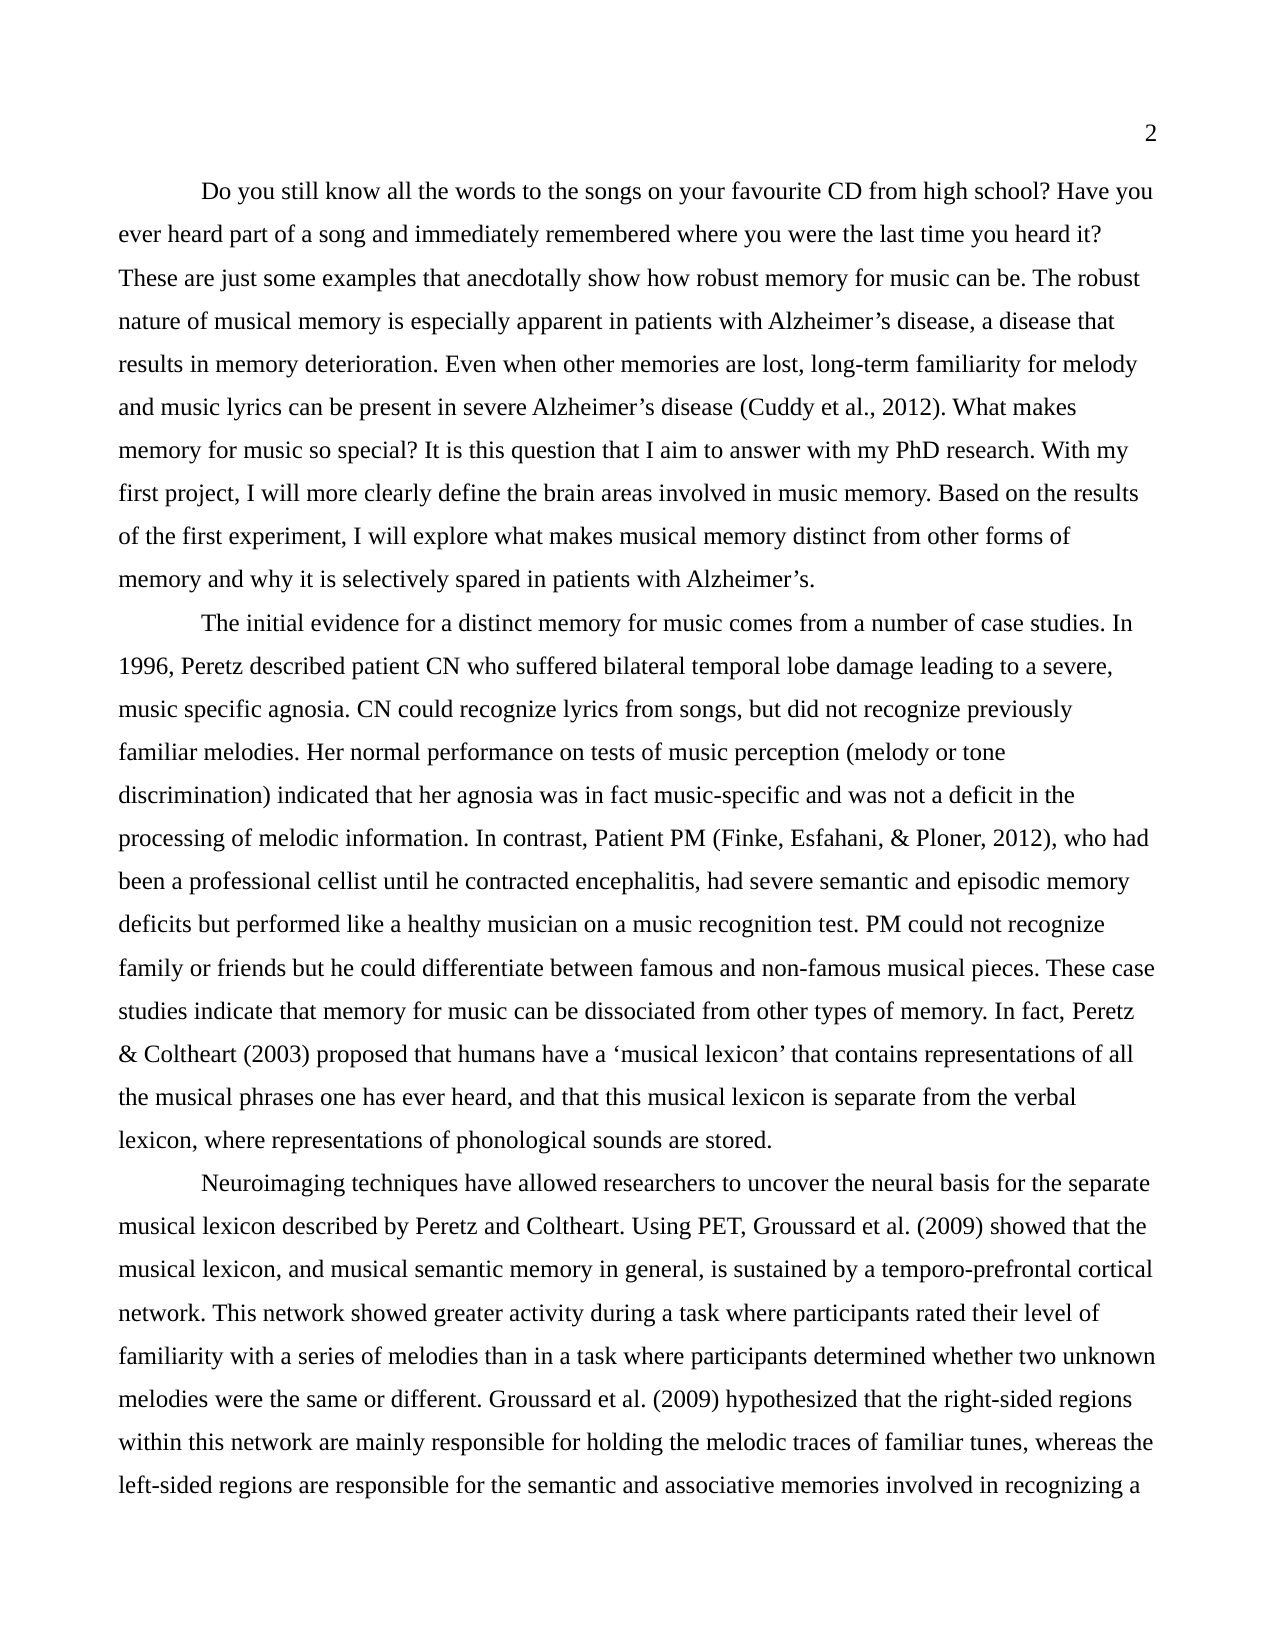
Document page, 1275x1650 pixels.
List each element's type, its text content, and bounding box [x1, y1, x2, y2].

text Do you still know all the words to the songs on your favourite CD from high school? Have you ever heard part of a song and immediately remembered where you were the last time you heard it? These are just some examples that anecdotally show how robust memory for music can be. The robust nature of musical memory is especially apparent in patients with Alzheimer’s disease, a disease that results in memory deterioration. Even when other memories are lost, long-term familiarity for melody and music lyrics can be present in severe Alzheimer’s disease (Cuddy et al., 2012)⁠. What makes memory for music so special? It is this question that I aim to answer with my PhD research. With my first project, I will more clearly define the brain areas involved in music memory. Based on the results of the first experiment, I will explore what makes musical memory distinct from other forms of memory and why it is selectively spared in patients with Alzheimer’s. [118, 176, 1157, 593]
text The initial evidence for a distinct memory for music comes from a number of case studies. In 1996, Peretz⁠ described patient CN who suffered bilateral temporal lobe damage leading to a severe, music specific agnosia. CN could recognize lyrics from songs, but did not recognize previously familiar melodies. Her normal performance on tests of music perception (melody or tone discrimination) indicated that her agnosia was in fact music-specific and was not a deficit in the processing of melodic information. In contrast, Patient PM (Finke, Esfahani, & Ploner, 2012)⁠, who had been a professional cellist until he contracted encephalitis, had severe semantic and episodic memory deficits but performed like a healthy musician on a music recognition test. PM could not recognize family or friends but he could differentiate between famous and non-famous musical pieces. These case studies indicate that memory for music can be dissociated from other types of memory. In fact, Peretz & Coltheart (2003)⁠ proposed that humans have a ‘musical lexicon’ that contains representations of all the musical phrases one has ever heard, and that this musical lexicon is separate from the verbal lexicon, where representations of phonological sounds are stored. [118, 608, 1157, 1154]
text Neuroimaging techniques have allowed researchers to uncover the neural basis for the separate musical lexicon described by Peretz and Coltheart. Using PET, Groussard et al. (2009)⁠ showed that the musical lexicon, and musical semantic memory in general, is sustained by a temporo-prefrontal cortical network. This network showed greater activity during a task where participants rated their level of familiarity with a series of melodies than in a task where participants determined whether two unknown melodies were the same or different. Groussard et al. (2009) hypothesized that the right-sided regions within this network are mainly responsible for holding the melodic traces of familiar tunes, whereas the left-sided regions are responsible for the semantic and associative memories involved in recognizing a [118, 1168, 1157, 1499]
